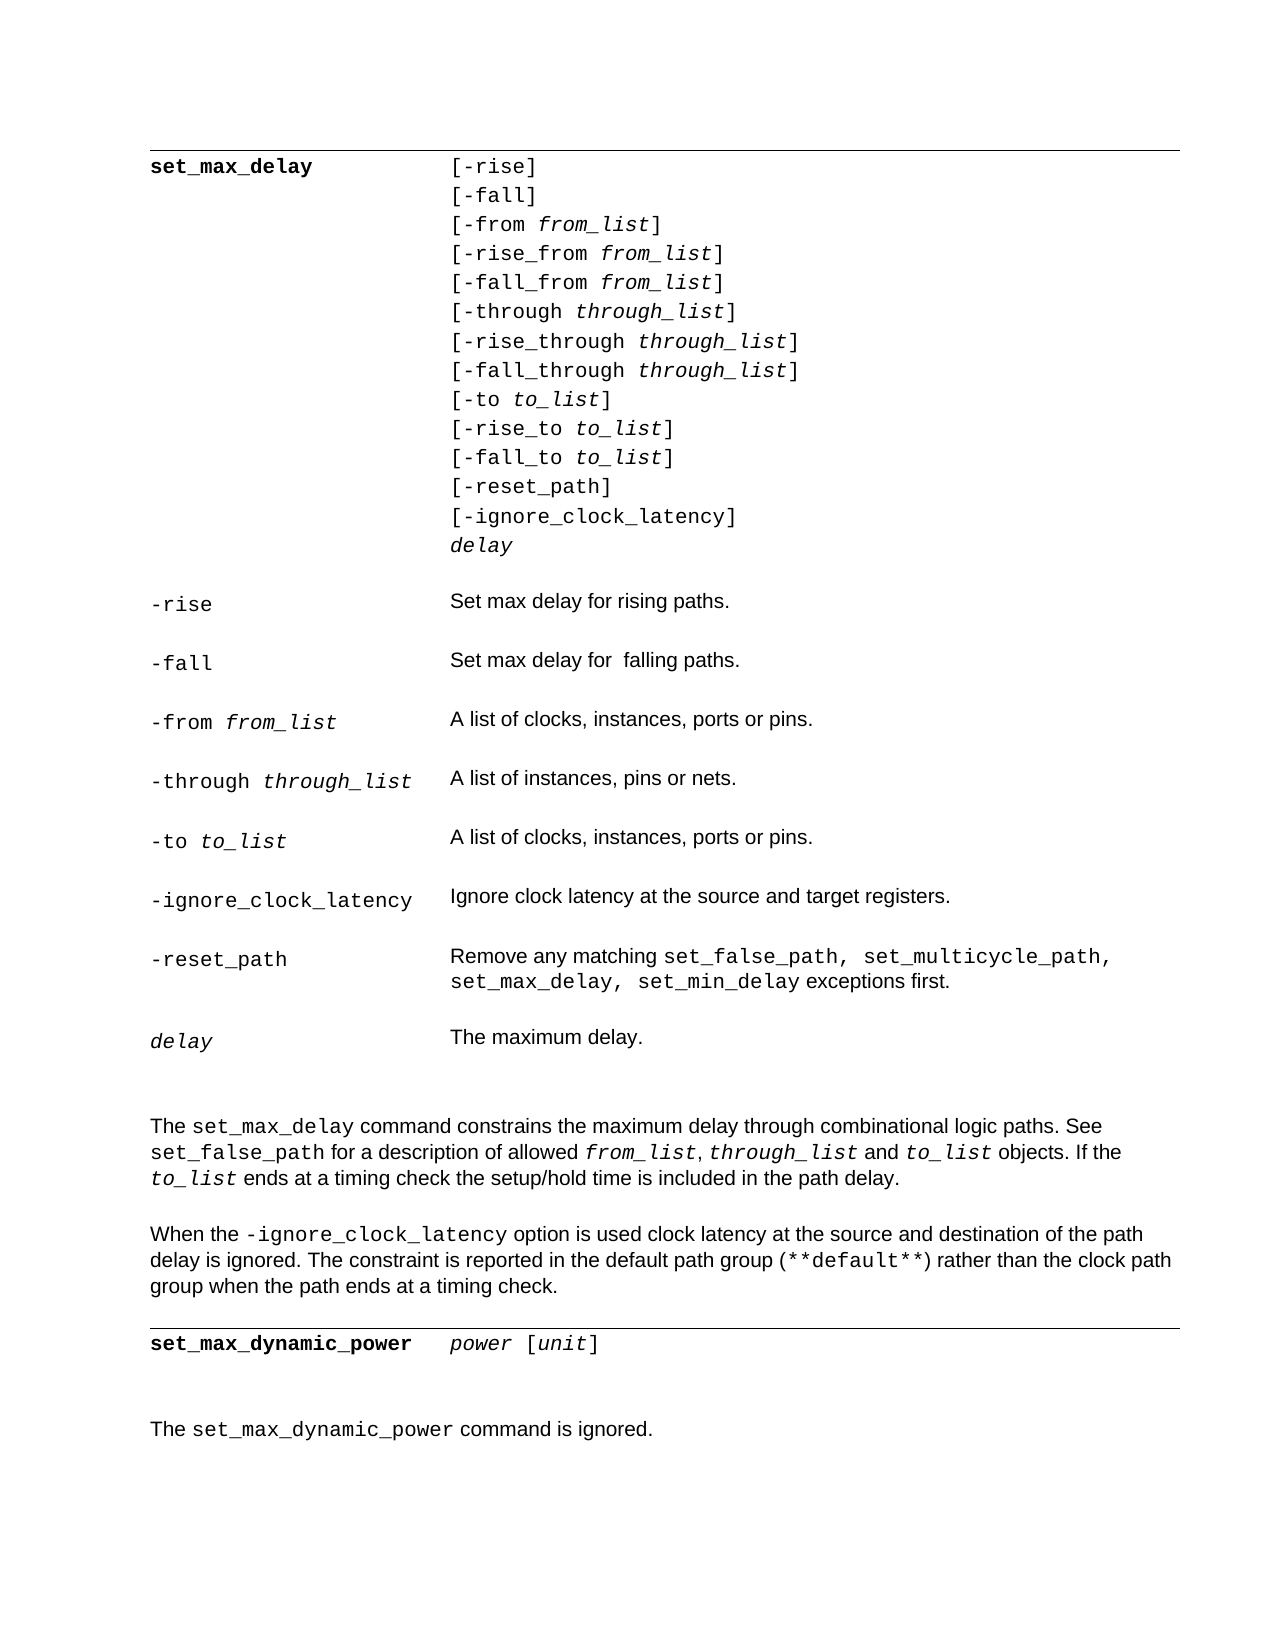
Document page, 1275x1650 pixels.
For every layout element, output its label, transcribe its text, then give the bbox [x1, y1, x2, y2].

table_cell Ignore clock latency at the source and target registers. [450, 884, 1180, 943]
table_header set_max_dynamic_power [150, 1329, 450, 1387]
text The set_max_dynamic_power command is ignored. [150, 1417, 1180, 1442]
table_header set_max_delay [150, 151, 450, 588]
table_cell -rise [150, 589, 450, 648]
text The set_max_delay command constrains the maximum delay through combinational logic paths. See set_false_path for a description of allowed from_list, through_list and to_list objects. If the to_list ends at a timing check the setup/hold time is included in the path delay. [150, 1114, 1180, 1192]
table_cell -fall [150, 648, 450, 707]
table_cell Set max delay for rising paths. [450, 589, 1180, 648]
table_cell A list of instances, pins or nets. [450, 766, 1180, 825]
table_header power [unit] [450, 1329, 1180, 1387]
table_cell -from from_list [150, 707, 450, 766]
table_cell delay [150, 1025, 450, 1084]
table_cell A list of clocks, instances, ports or pins. [450, 825, 1180, 884]
table_cell -through through_list [150, 766, 450, 825]
table_cell -reset_path [150, 944, 450, 1025]
table_cell -ignore_clock_latency [150, 884, 450, 943]
table_cell Remove any matching set_false_path, set_multicycle_path, set_max_delay, set_min_delay exceptions first. [450, 944, 1180, 1025]
text When the -ignore_clock_latency option is used clock latency at the source and destination of the path delay is ignored. The constraint is reported in the default path group (**default**) rather than the clock path group when the path ends at a timing check. [150, 1222, 1180, 1297]
table_cell Set max delay for falling paths. [450, 648, 1180, 707]
table_header [-rise] [-fall] [-from from_list] [-rise_from from_list] [-fall_from from_list] [-through through_list] [-rise_through through_list] [-fall_through through_list] [-to to_list] [-rise_to to_list] [-fall_to to_list] [-reset_path] [-ignore_clock_latency] delay [450, 151, 1180, 588]
table_cell A list of clocks, instances, ports or pins. [450, 707, 1180, 766]
table_cell -to to_list [150, 825, 450, 884]
table_cell The maximum delay. [450, 1025, 1180, 1084]
